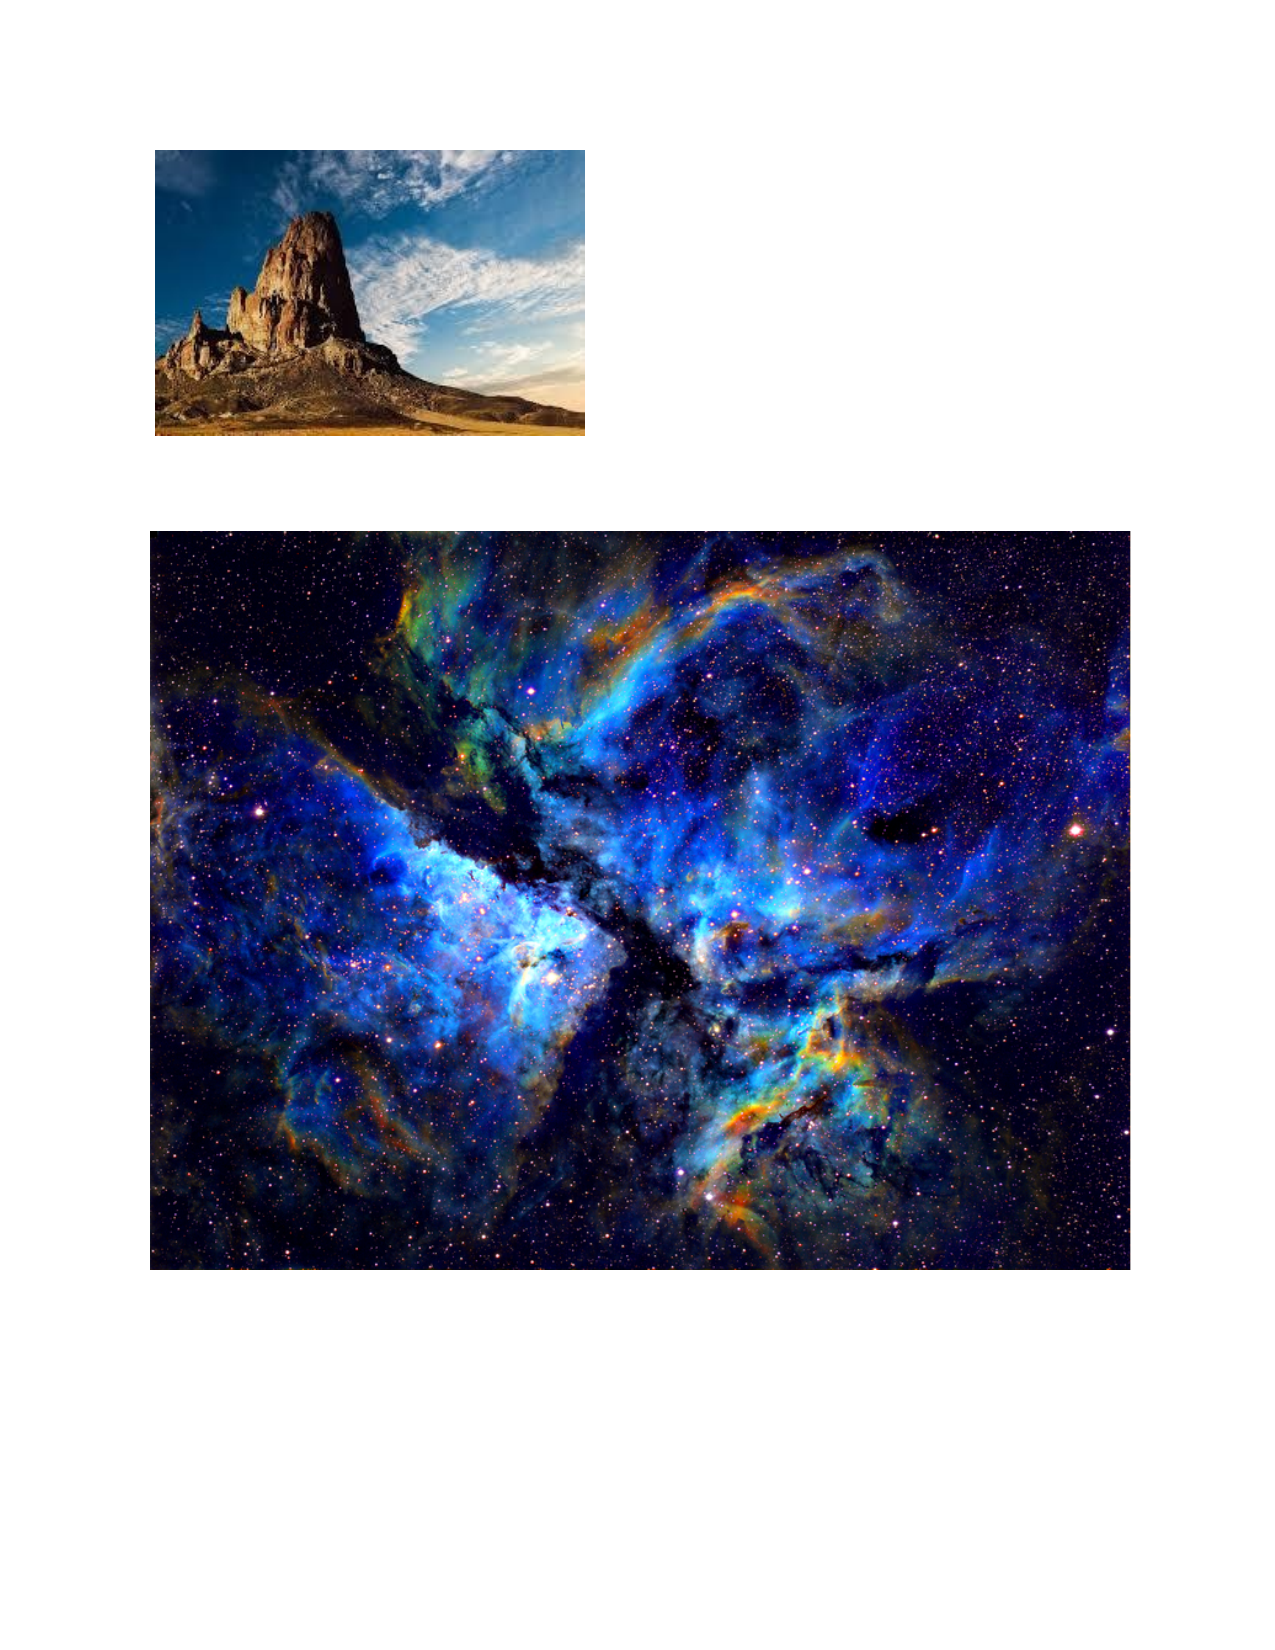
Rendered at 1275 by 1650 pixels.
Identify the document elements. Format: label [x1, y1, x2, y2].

picture [150, 531, 1131, 1270]
picture [155, 150, 585, 436]
